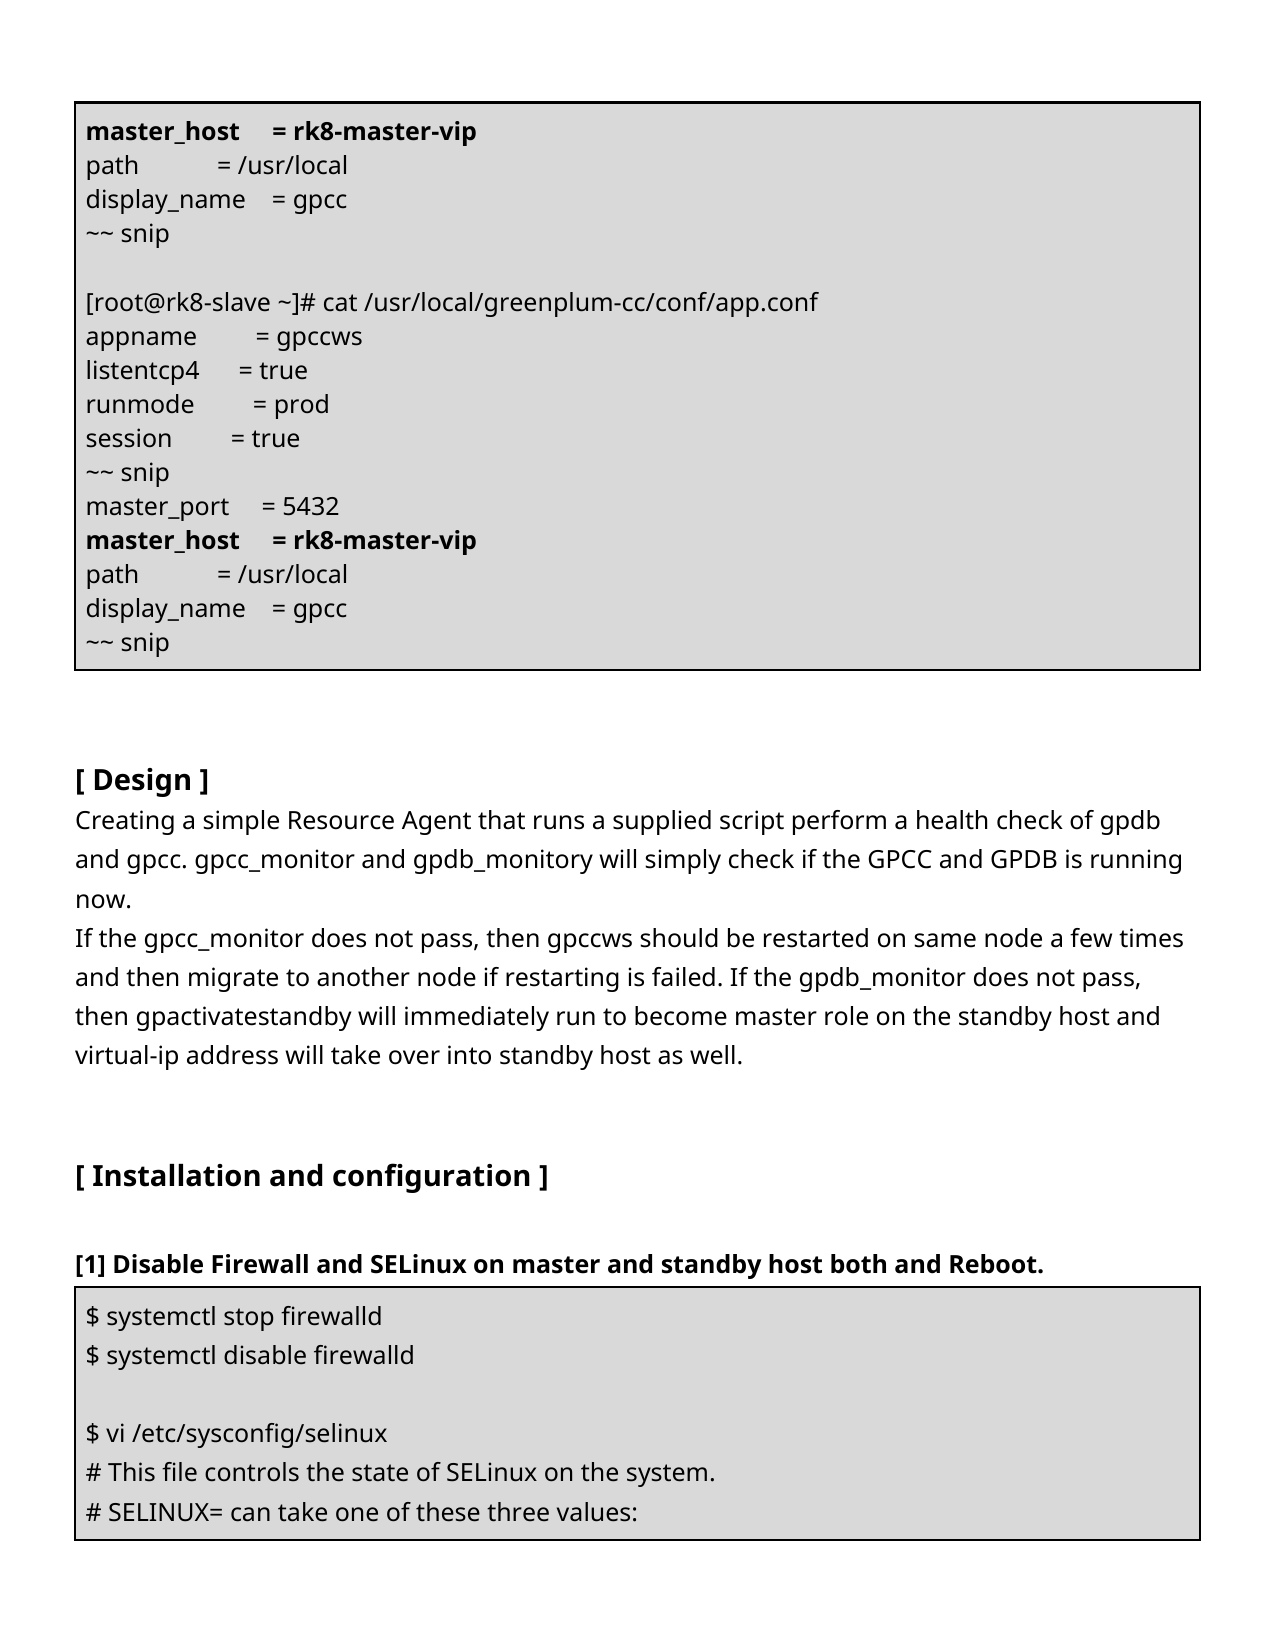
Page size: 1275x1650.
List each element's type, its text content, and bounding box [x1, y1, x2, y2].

text [ Installation and configuration ] [75, 1155, 1200, 1195]
text [1] Disable Firewall and SELinux on master and standby host both and Reboot. [75, 1247, 1200, 1281]
table_header master_host = rk8-master-vip path = /usr/local display_name = gpcc ~~ snip [root@rk8-slave ~]# cat /usr/local/greenplum-cc/conf/app.conf appname = gpccws listentcp4 = true runmode = prod session = true ~~ snip master_port = 5432 master_host = rk8-master-vip path = /usr/local display_name = gpcc ~~ snip [76, 104, 1199, 669]
text [ Design ] [75, 759, 1200, 799]
table_header $ systemctl stop firewalld $ systemctl disable firewalld $ vi /etc/sysconfig/selinux # This file controls the state of SELinux on the system. # SELINUX= can take one of these three values: [76, 1288, 1199, 1539]
text Creating a simple Resource Agent that runs a supplied script perform a health check of gpdb and gpcc. gpcc_monitor and gpdb_monitory will simply check if the GPCC and GPDB is running now. [75, 803, 1200, 915]
text If the gpcc_monitor does not pass, then gpccws should be restarted on same node a few times and then migrate to another node if restarting is failed. If the gpdb_monitor does not pass, then gpactivatestandby will immediately run to become master role on the standby host and virtual-ip address will take over into standby host as well. [75, 920, 1200, 1072]
